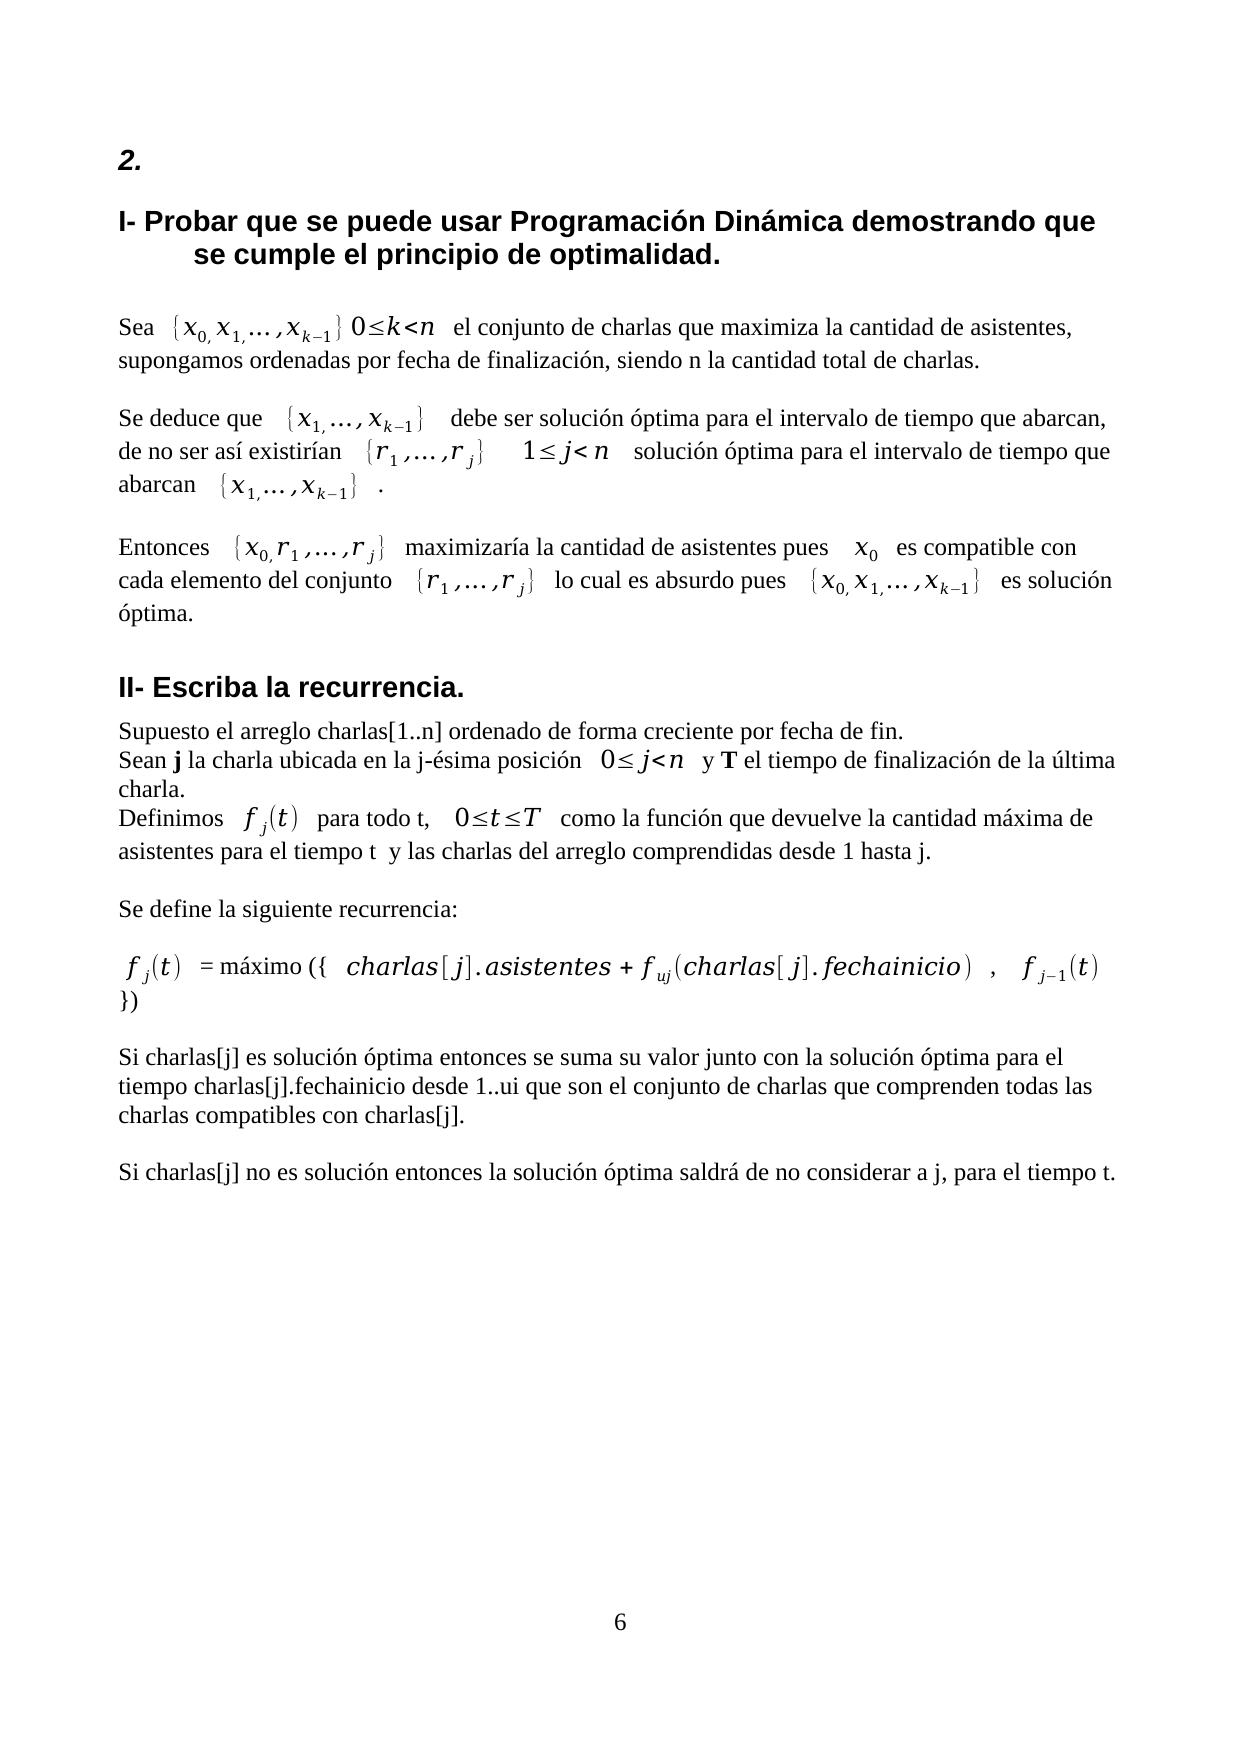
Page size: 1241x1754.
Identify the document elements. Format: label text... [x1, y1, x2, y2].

text Seael conjunto de charlas que maximiza la cantidad de asistentes, supongamos ordenadas por fecha de finalización, siendo n la cantidad total de charlas. [118, 312, 1122, 374]
text Sean j la charla ubicada en la j-ésima posicióny T el tiempo de finalización de la última charla. [118, 745, 1122, 803]
text Se define la siguiente recurrencia: [118, 894, 1122, 923]
subtitle I- Probar que se puede usar Programación Dinámica demostrando que se cumple el principio de optimalidad. [118, 204, 1122, 271]
text Si charlas[j] no es solución entonces la solución óptima saldrá de no considerar a j, para el tiempo t. [118, 1157, 1122, 1186]
text Supuesto el arreglo charlas[1..n] ordenado de forma creciente por fecha de fin. [118, 716, 1122, 745]
subtitle II- Escriba la recurrencia. [118, 670, 1122, 704]
subtitle 2. [118, 143, 1122, 177]
text Definimospara todo t, como la función que devuelve la cantidad máxima de asistentes para el tiempo t y las charlas del arreglo comprendidas desde 1 hasta j. [118, 803, 1122, 865]
text Si charlas[j] es solución óptima entonces se suma su valor junto con la solución óptima para el tiempo charlas[j].fechainicio desde 1..ui que son el conjunto de charlas que comprenden todas las charlas compatibles con charlas[j]. [118, 1042, 1122, 1128]
text = máximo ({, }) [106, 951, 1122, 1013]
text Se deduce que debe ser solución óptima para el intervalo de tiempo que abarcan, de no ser así existirían solución óptima para el intervalo de tiempo que abarcan . [118, 403, 1122, 503]
text Entonces maximizaría la cantidad de asistentes pues es compatible con cada elemento del conjunto lo cual es absurdo pues es solución óptima. [118, 532, 1122, 627]
